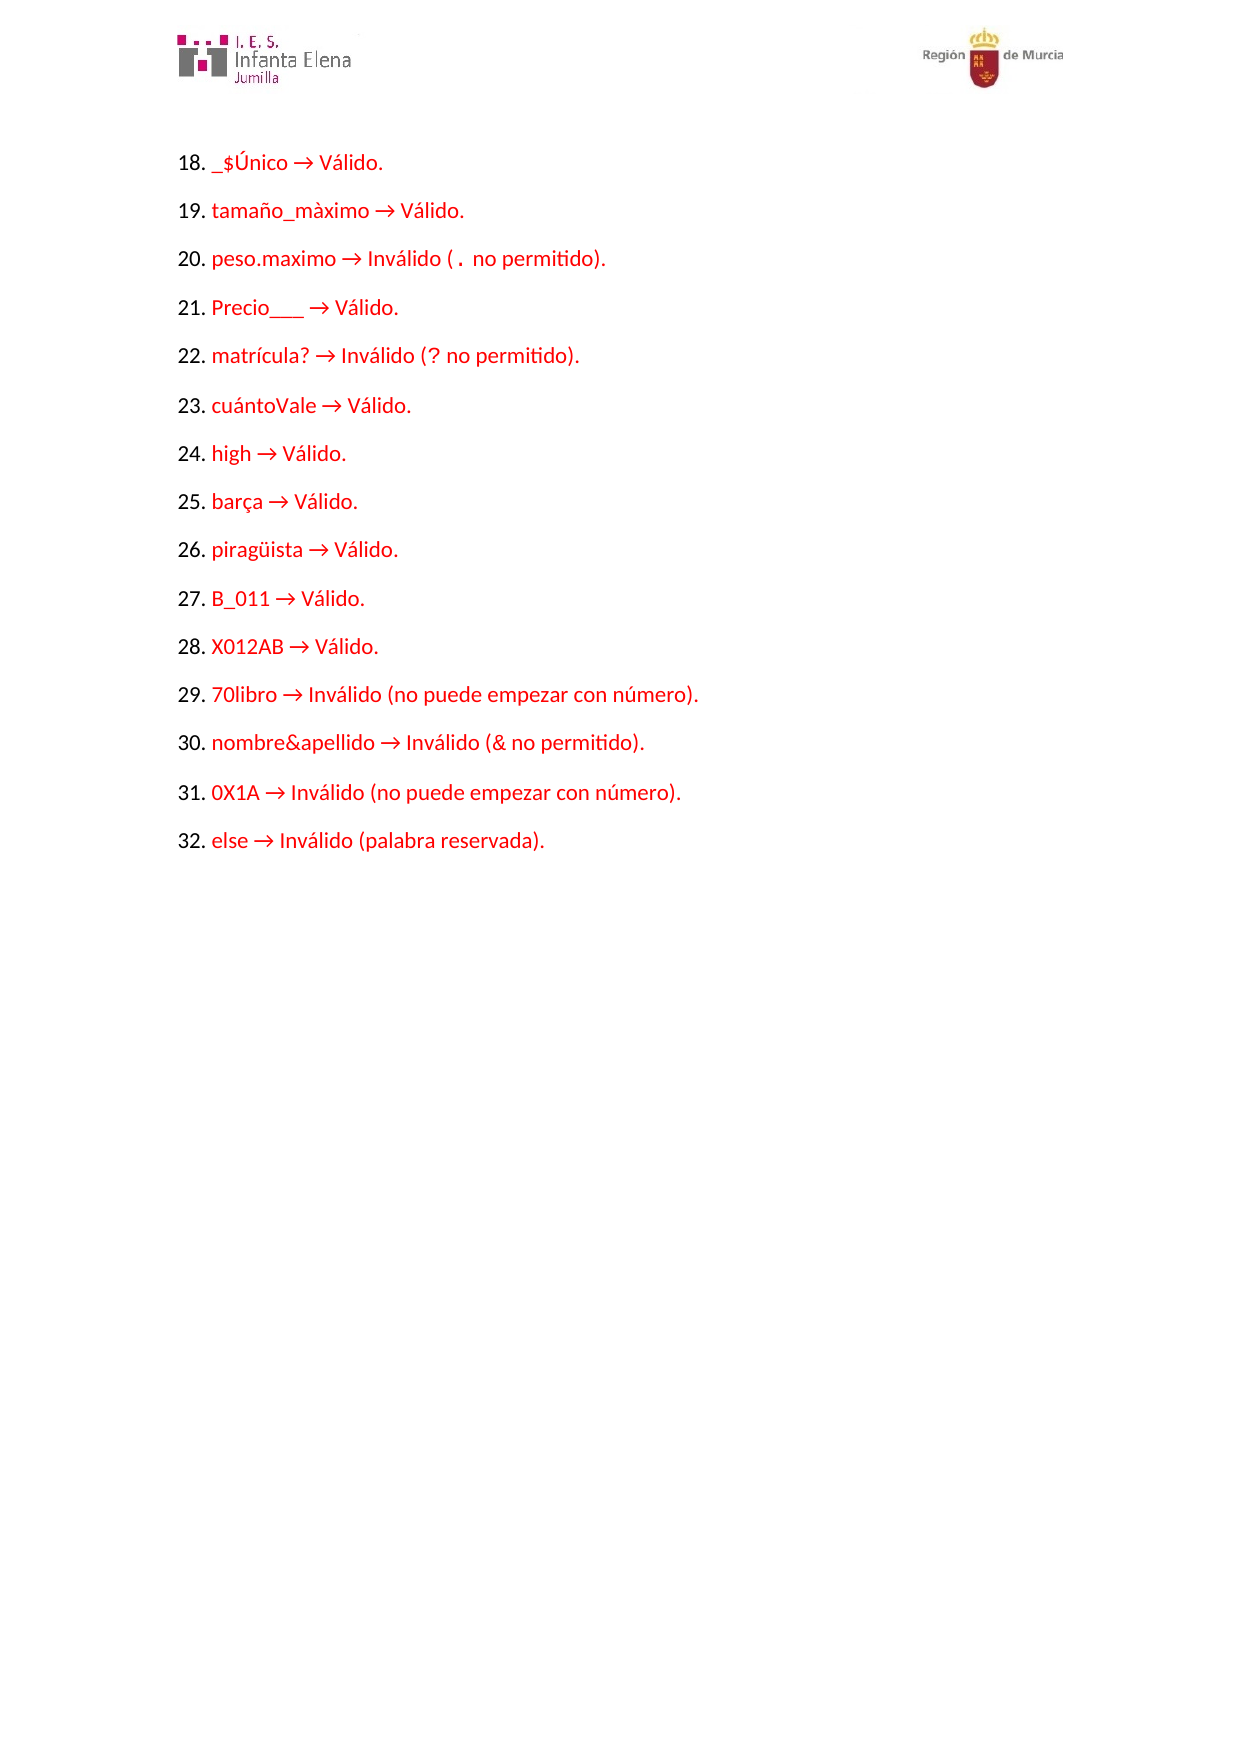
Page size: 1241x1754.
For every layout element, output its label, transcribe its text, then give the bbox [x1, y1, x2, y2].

text 18. _$Único → Válido. [177, 148, 1063, 176]
text 21. Precio___ → Válido. [177, 293, 1063, 321]
text 32. else → Inválido (palabra reservada). [177, 826, 1063, 854]
text 30. nombre&apellido → Inválido (& no permitido). [177, 728, 1063, 757]
text 29. 70libro → Inválido (no puede empezar con número). [177, 680, 1063, 708]
text 27. B_011 → Válido. [177, 584, 1063, 612]
text 22. matrícula? → Inválido (? no permitido). [177, 342, 1063, 371]
picture [177, 25, 1063, 94]
text 24. high → Válido. [177, 439, 1063, 467]
text 20. peso.maximo → Inválido (. no permitido). [177, 244, 1063, 273]
text 23. cuántoVale → Válido. [177, 391, 1063, 419]
text 28. X012AB → Válido. [177, 632, 1063, 660]
text 31. 0X1A → Inválido (no puede empezar con número). [177, 778, 1063, 806]
text 19. tamaño_màximo → Válido. [177, 196, 1063, 224]
text 26. piragüista → Válido. [177, 536, 1063, 563]
text 25. barça → Válido. [177, 487, 1063, 515]
